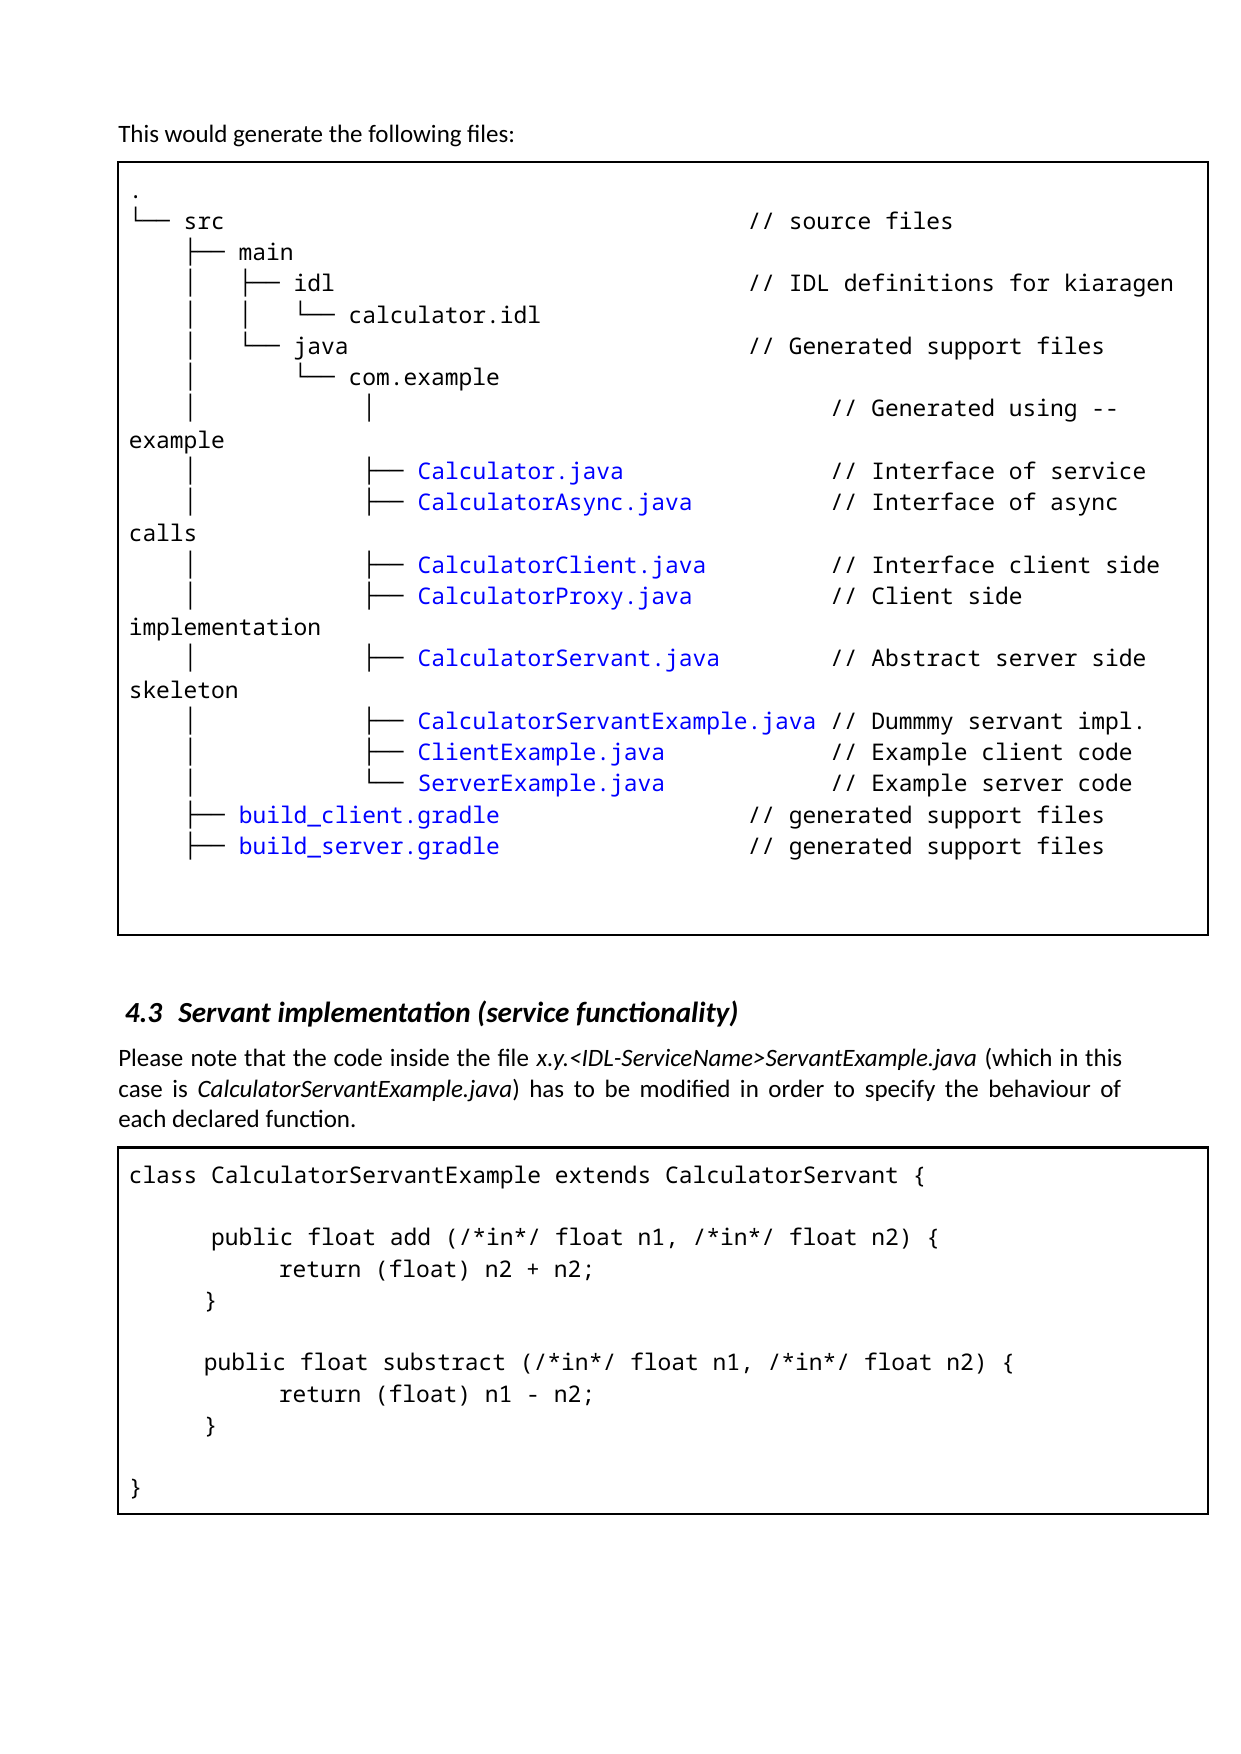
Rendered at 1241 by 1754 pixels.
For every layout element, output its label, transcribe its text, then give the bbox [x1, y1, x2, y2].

table_header class CalculatorServantExample extends CalculatorServant { public float add (/*in*/ float n1, /*in*/ float n2) { return (float) n2 + n2; } public float substract (/*in*/ float n1, /*in*/ float n2) { return (float) n1 - n2; } } [119, 1149, 1207, 1513]
text Please note that the code inside the file x.y.<IDL-ServiceName>ServantExample.java (which in this case is CalculatorServantExample.java) has to be modified in order to specify the behaviour of each declared function. [118, 1042, 1122, 1134]
table_header . └── src // source files ├── main │ ├── idl // IDL definitions for kiaragen │ │ └── calculator.idl │ └── java // Generated support files │ └── com.example │ │ // Generated using --example │ ├── Calculator.java // Interface of service │ ├── CalculatorAsync.java // Interface of async calls │ ├── CalculatorClient.java // Interface client side │ ├── CalculatorProxy.java // Client side implementation │ ├── CalculatorServant.java // Abstract server side skeleton │ ├── CalculatorServantExample.java // Dummmy servant impl. │ ├── ClientExample.java // Example client code │ └── ServerExample.java // Example server code ├── build_client.gradle // generated support files ├── build_server.gradle // generated support files [119, 163, 1207, 934]
text This would generate the following files: [118, 118, 1122, 149]
subtitle Servant implementation (service functionality) [118, 994, 1122, 1030]
